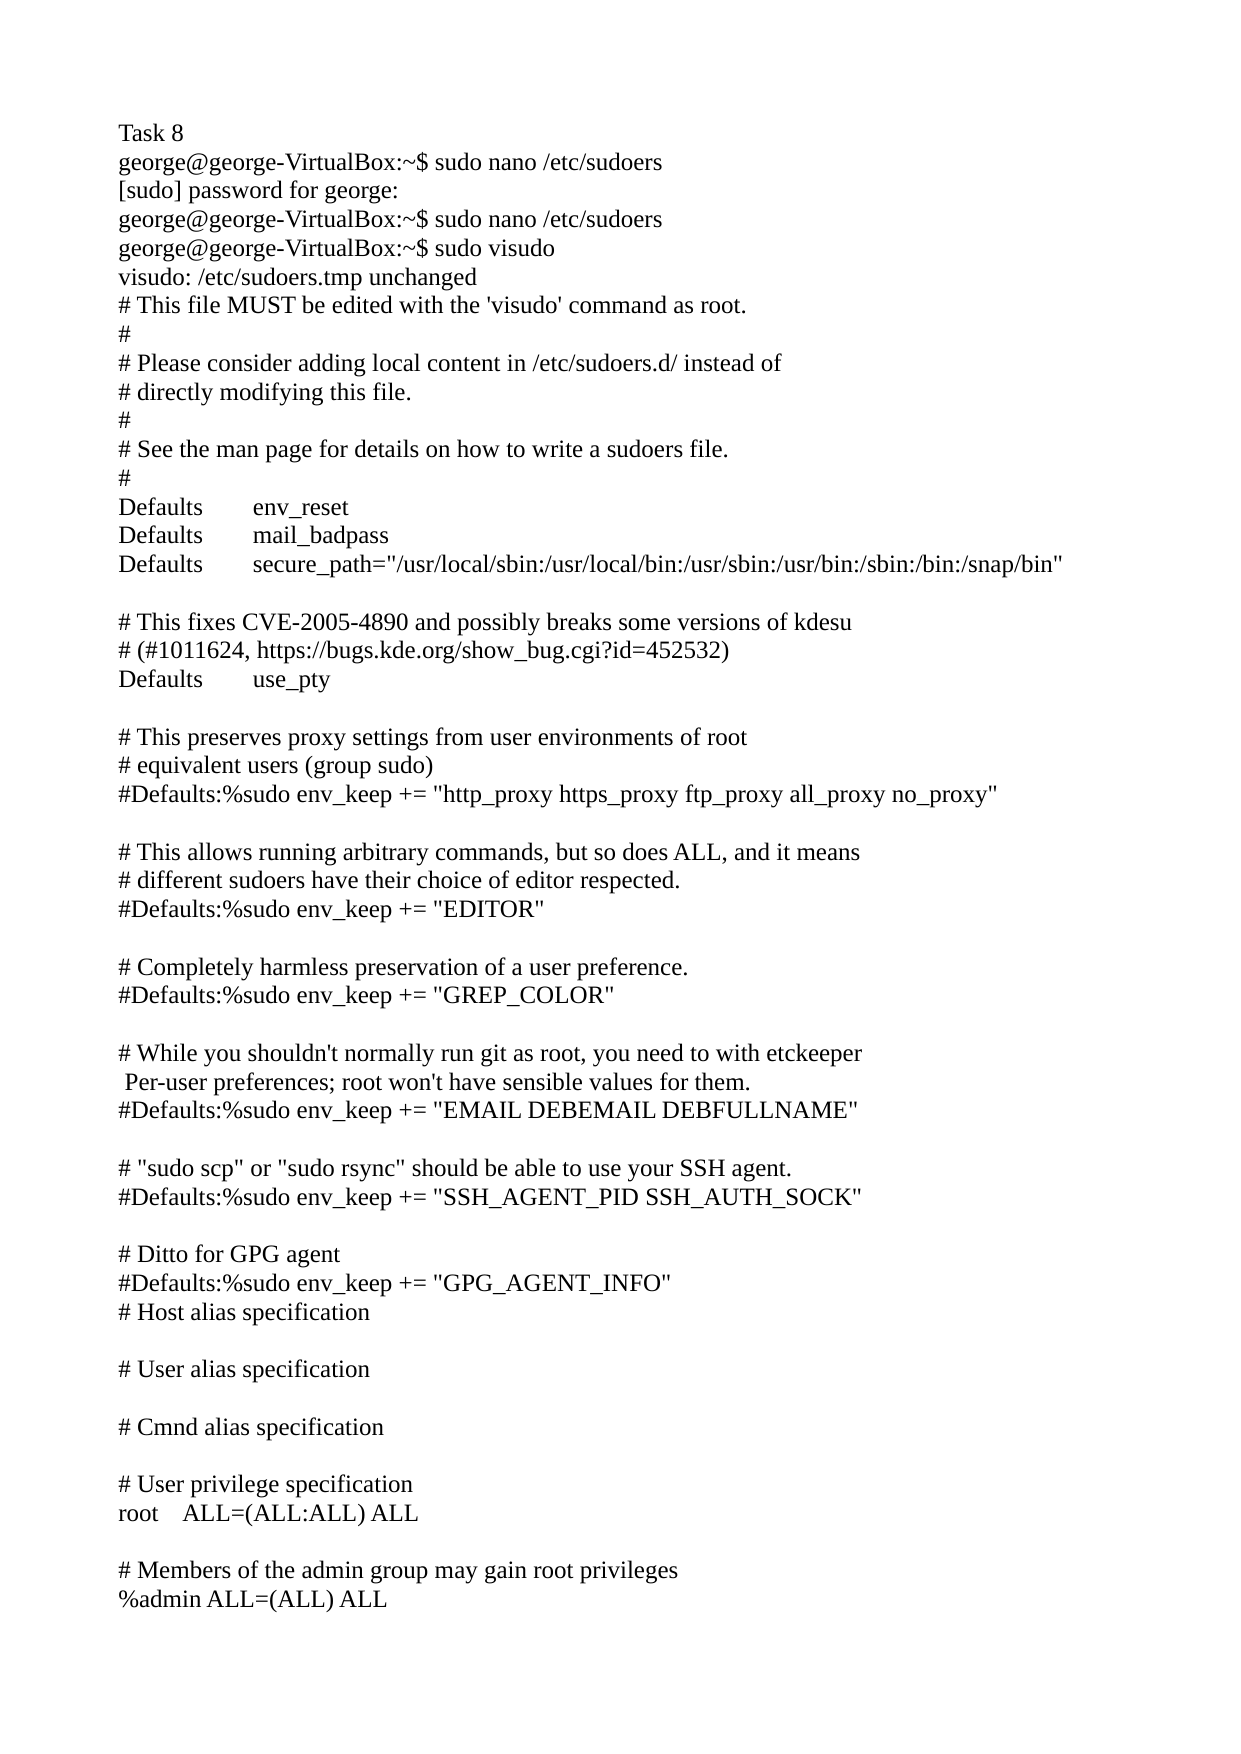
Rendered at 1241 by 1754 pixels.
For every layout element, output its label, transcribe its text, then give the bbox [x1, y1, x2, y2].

text Defaults secure_path="/usr/local/sbin:/usr/local/bin:/usr/sbin:/usr/bin:/sbin:/bin:/snap/bin" [118, 549, 1122, 578]
text # Completely harmless preservation of a user preference. [118, 952, 1122, 981]
text george@george-VirtualBox:~$ sudo nano /etc/sudoers [118, 147, 1122, 176]
text # User alias specification [118, 1354, 1122, 1383]
text # (#1011624, https://bugs.kde.org/show_bug.cgi?id=452532) [118, 636, 1122, 664]
text Defaults use_pty [118, 664, 1122, 693]
text root ALL=(ALL:ALL) ALL [118, 1498, 1122, 1527]
text george@george-VirtualBox:~$ sudo visudo [118, 233, 1122, 262]
text # See the man page for details on how to write a sudoers file. [118, 434, 1122, 463]
text # [118, 463, 1122, 492]
text # Members of the admin group may gain root privileges [118, 1556, 1122, 1584]
text [sudo] password for george: [118, 176, 1122, 204]
text Task 8 [118, 118, 1122, 147]
text #Defaults:%sudo env_keep += "EMAIL DEBEMAIL DEBFULLNAME" [118, 1096, 1122, 1124]
text # Ditto for GPG agent [118, 1239, 1122, 1268]
text # This file MUST be edited with the 'visudo' command as root. [118, 291, 1122, 319]
text #Defaults:%sudo env_keep += "http_proxy https_proxy ftp_proxy all_proxy no_proxy" [118, 779, 1122, 808]
text # While you shouldn't normally run git as root, you need to with etckeeper [118, 1038, 1122, 1067]
text %admin ALL=(ALL) ALL [118, 1584, 1122, 1613]
text Defaults env_reset [118, 492, 1122, 521]
text Defaults mail_badpass [118, 521, 1122, 549]
text george@george-VirtualBox:~$ sudo nano /etc/sudoers [118, 204, 1122, 233]
text # User privilege specification [118, 1469, 1122, 1498]
text # different sudoers have their choice of editor respected. [118, 866, 1122, 894]
text # directly modifying this file. [118, 377, 1122, 406]
text # "sudo scp" or "sudo rsync" should be able to use your SSH agent. [118, 1153, 1122, 1182]
text # This allows running arbitrary commands, but so does ALL, and it means [118, 837, 1122, 866]
text # equivalent users (group sudo) [118, 751, 1122, 779]
text #Defaults:%sudo env_keep += "EDITOR" [118, 894, 1122, 923]
text #Defaults:%sudo env_keep += "GREP_COLOR" [118, 981, 1122, 1009]
text # This fixes CVE-2005-4890 and possibly breaks some versions of kdesu [118, 607, 1122, 636]
text # This preserves proxy settings from user environments of root [118, 722, 1122, 751]
text # Host alias specification [118, 1297, 1122, 1326]
text #Defaults:%sudo env_keep += "SSH_AGENT_PID SSH_AUTH_SOCK" [118, 1182, 1122, 1211]
text Per-user preferences; root won't have sensible values for them. [118, 1067, 1122, 1096]
text #Defaults:%sudo env_keep += "GPG_AGENT_INFO" [118, 1268, 1122, 1297]
text # [118, 319, 1122, 348]
text # Cmnd alias specification [118, 1412, 1122, 1441]
text visudo: /etc/sudoers.tmp unchanged [118, 262, 1122, 291]
text # Please consider adding local content in /etc/sudoers.d/ instead of [118, 348, 1122, 377]
text # [118, 406, 1122, 434]
